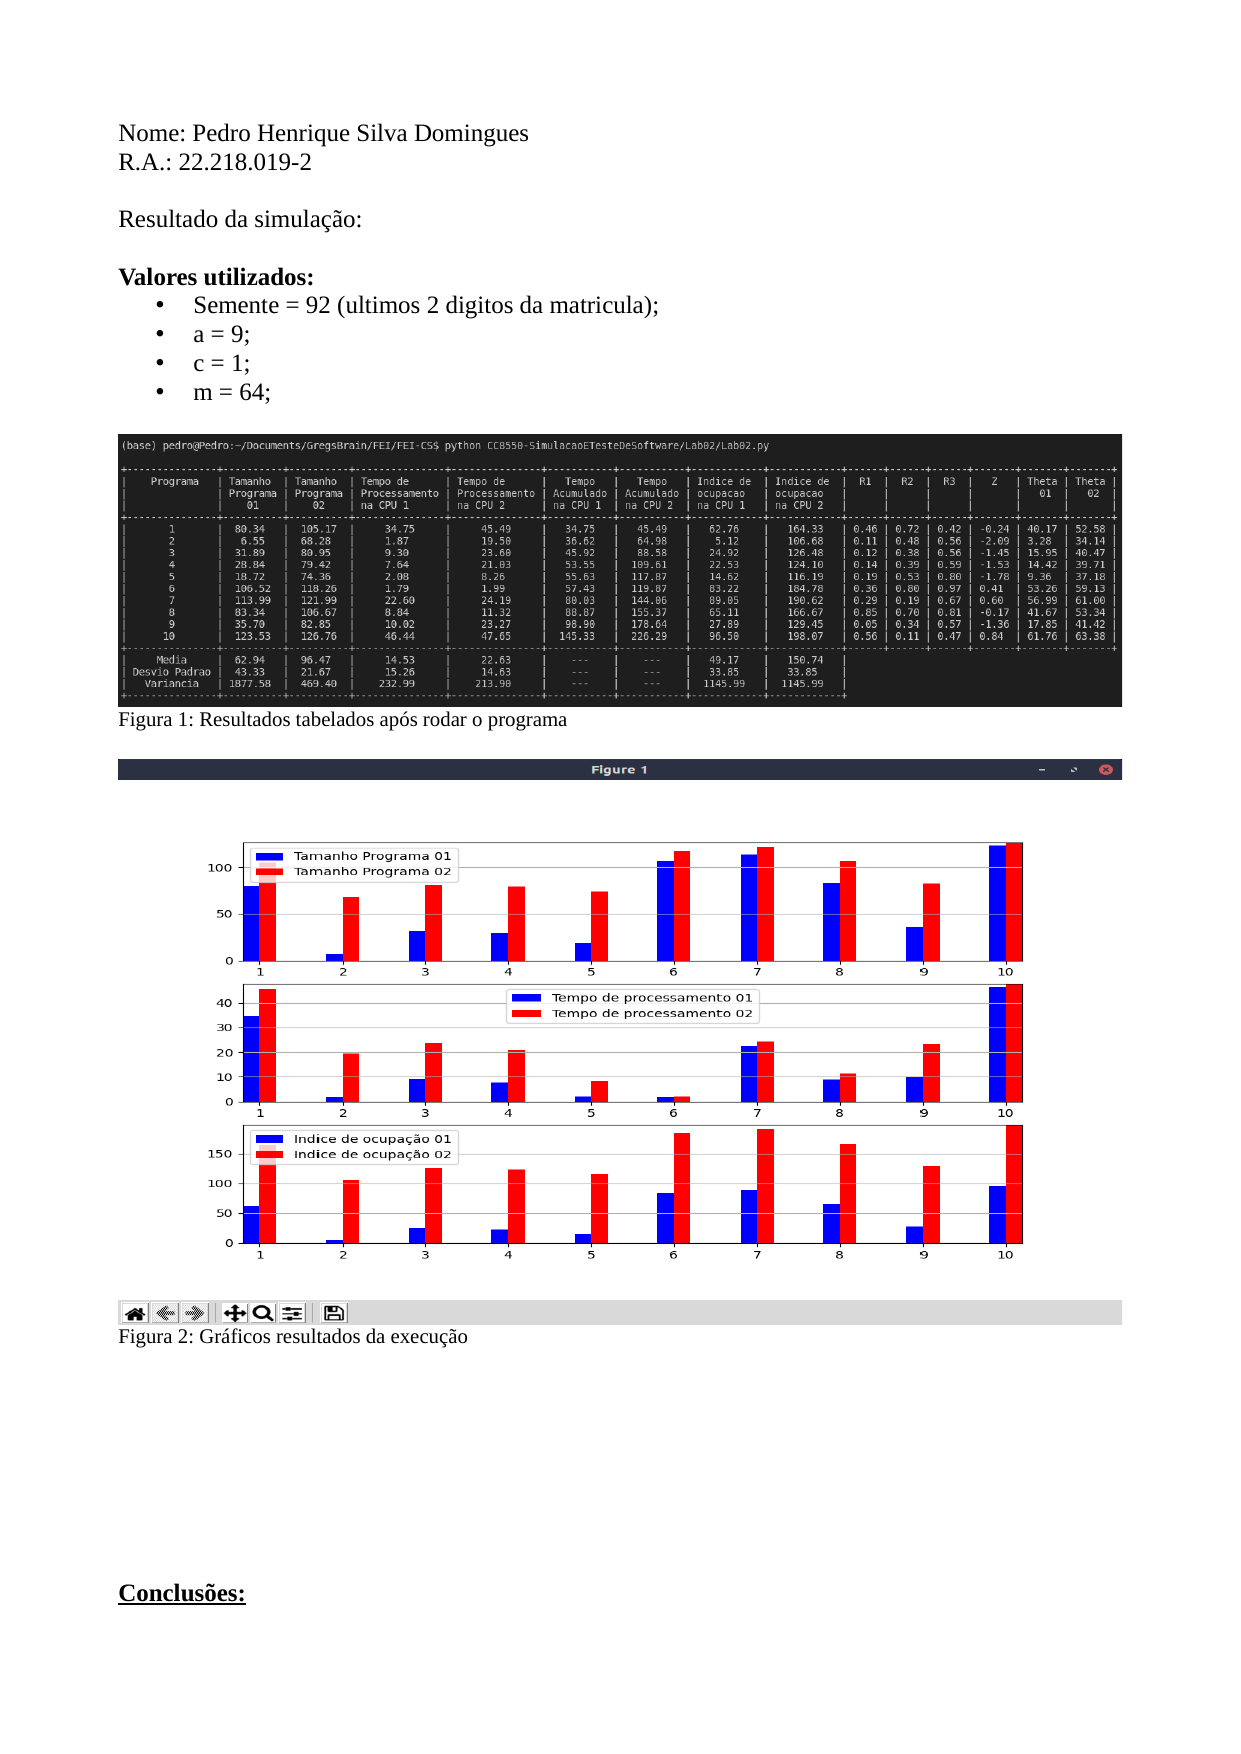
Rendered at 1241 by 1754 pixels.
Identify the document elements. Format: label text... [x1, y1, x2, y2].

text Valores utilizados: [118, 262, 1122, 291]
picture [118, 759, 1123, 1325]
list Semente = 92 (ultimos 2 digitos da matricula); [156, 291, 1122, 319]
list m = 64; [156, 377, 1122, 406]
text Resultado da simulação: [118, 204, 1122, 233]
picture [118, 434, 1123, 707]
text Figura 1: Resultados tabelados após rodar o programa [118, 707, 1122, 731]
list a = 9; [156, 319, 1122, 348]
text Conclusões: [118, 1578, 1122, 1607]
text Figura 2: Gráficos resultados da execução [118, 1325, 1122, 1348]
text R.A.: 22.218.019-2 [118, 147, 1122, 176]
list c = 1; [156, 348, 1122, 377]
text Nome: Pedro Henrique Silva Domingues [118, 118, 1122, 147]
